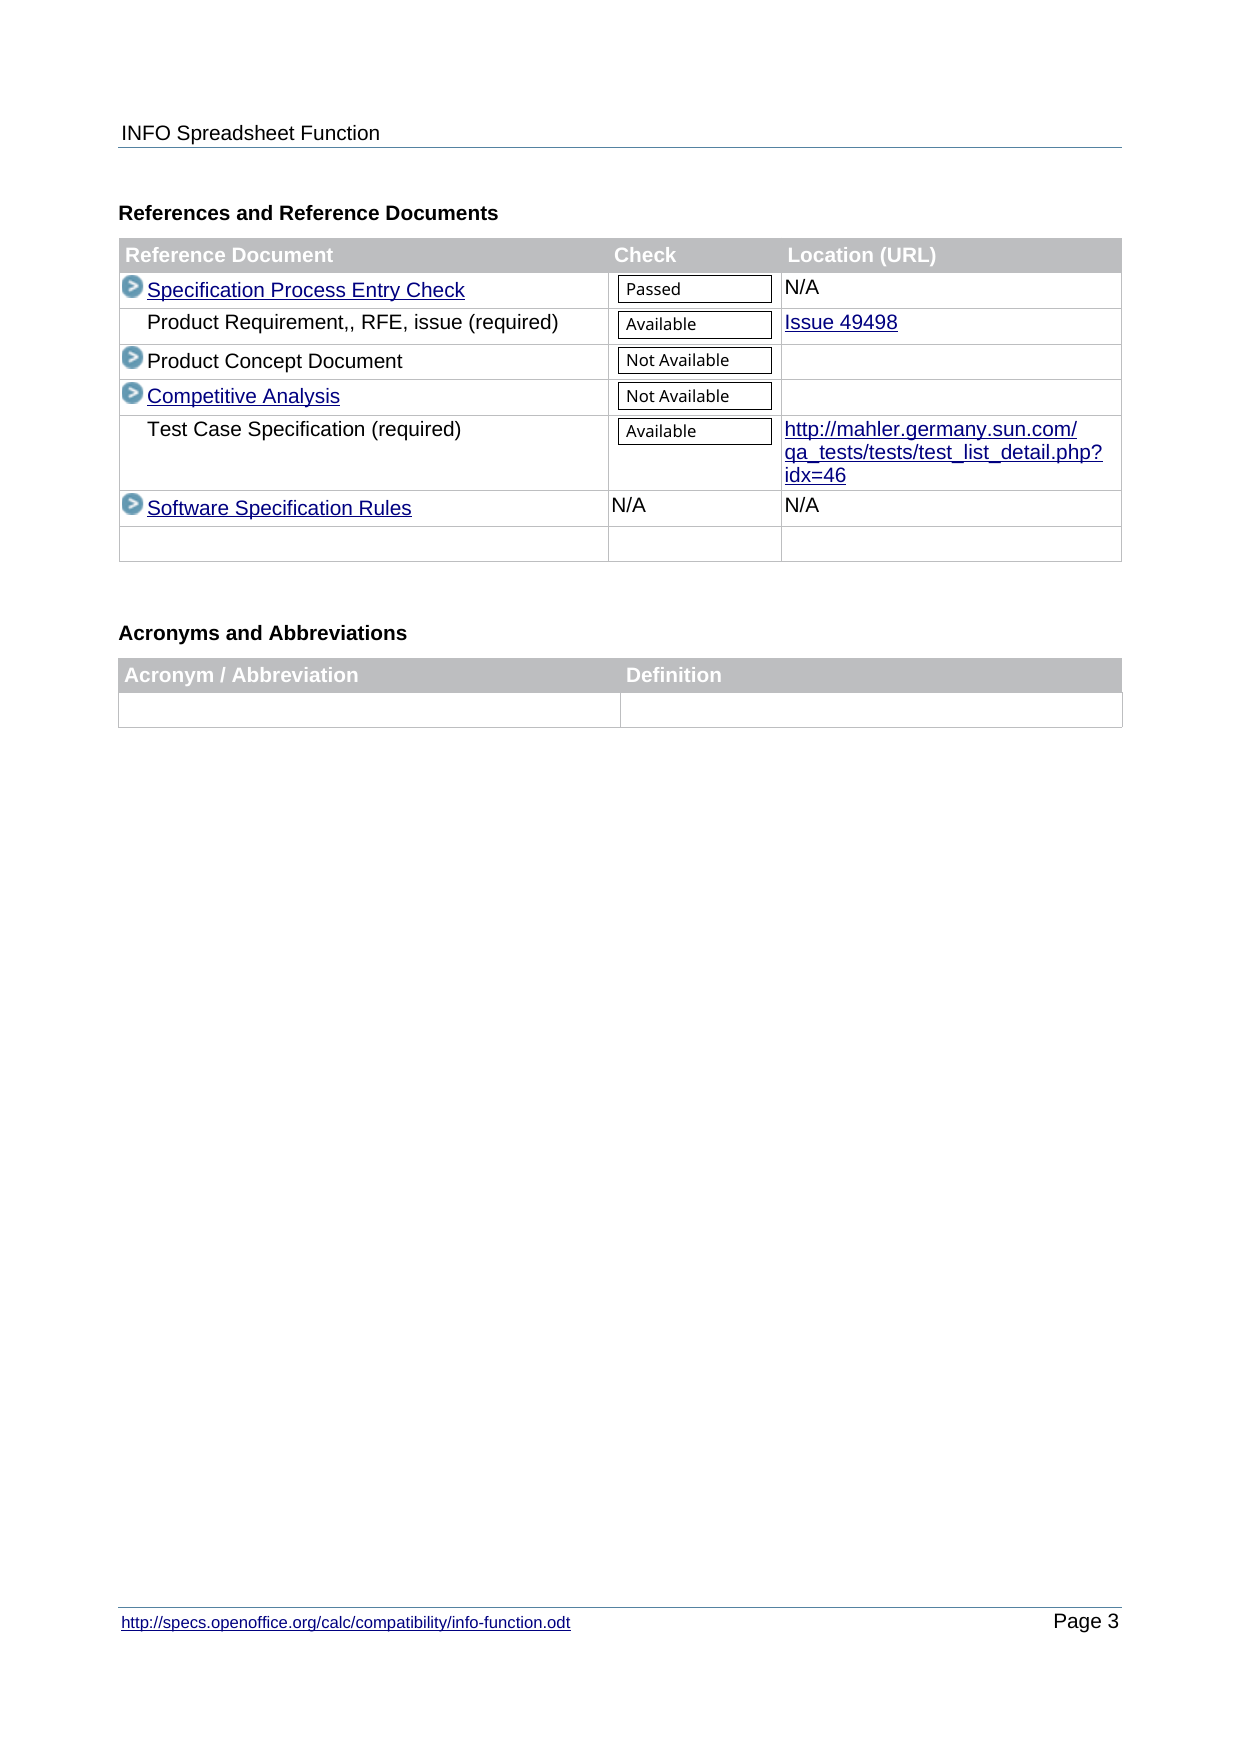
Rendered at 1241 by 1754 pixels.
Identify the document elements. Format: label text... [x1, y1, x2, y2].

table_cell Issue 49498 [782, 309, 1121, 344]
table_cell Software Specification Rules [120, 491, 608, 526]
table_header Location (URL) [782, 238, 1122, 273]
table_cell [782, 527, 1121, 561]
picture [122, 275, 147, 298]
picture [122, 346, 147, 369]
table_cell [609, 380, 781, 415]
subtitle References and Reference Documents [118, 202, 1122, 225]
table_cell [609, 309, 781, 344]
picture [122, 493, 147, 515]
table_cell [609, 416, 781, 490]
table_cell N/A [782, 273, 1121, 308]
table_cell [609, 345, 781, 379]
table_cell [609, 273, 781, 308]
table_cell N/A [609, 491, 781, 526]
table_header Check [609, 238, 781, 273]
table_cell [621, 693, 1122, 727]
table_header Definition [620, 658, 1122, 692]
table_cell [119, 693, 620, 727]
table_cell Product Concept Document [120, 345, 608, 379]
picture [122, 382, 147, 404]
table_header Acronym / Abbreviation [118, 658, 620, 692]
table_cell Specification Process Entry Check [120, 273, 608, 308]
table_cell Product Requirement,, RFE, issue (required) [120, 309, 608, 344]
table_cell [609, 527, 781, 561]
table_cell N/A [782, 491, 1121, 526]
table_cell http://mahler.germany.sun.com/qa_tests/tests/test_list_detail.php?idx=46 [782, 416, 1121, 490]
table_cell [782, 380, 1121, 415]
table_cell Competitive Analysis [120, 380, 608, 415]
table_cell [120, 527, 608, 561]
table_cell [782, 345, 1121, 379]
table_header Reference Document [119, 238, 608, 273]
table_cell Test Case Specification (required) [120, 416, 608, 490]
subtitle Acronyms and Abbreviations [118, 622, 1122, 645]
